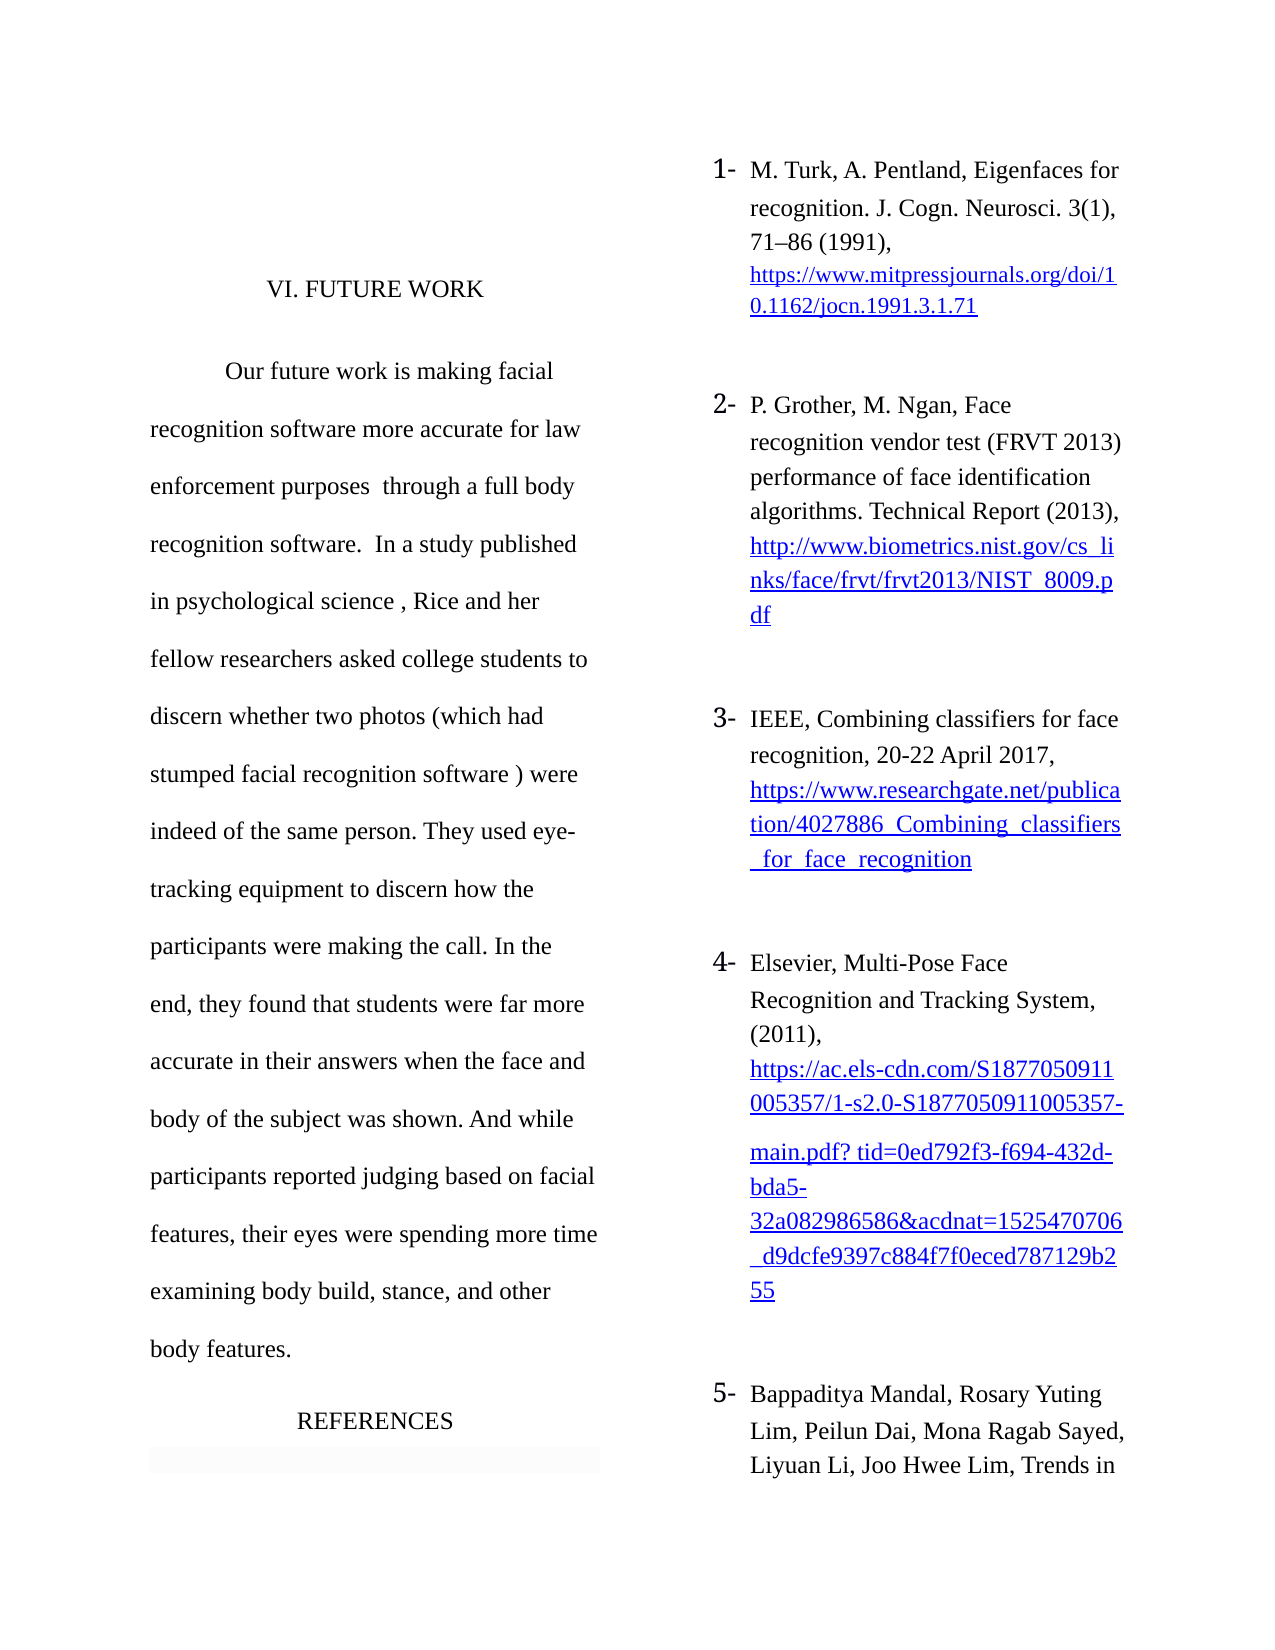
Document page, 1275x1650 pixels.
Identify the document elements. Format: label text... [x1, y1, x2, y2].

list Bappaditya Mandal, Rosary Yuting Lim, Peilun Dai, Mona Ragab Sayed, Liyuan Li, Joo Hwee Lim, Trends in [712, 1373, 1125, 1479]
text REFERENCES [150, 1406, 600, 1434]
text VI. FUTURE WORK [150, 274, 600, 302]
list M. Turk, A. Pentland, Eigenfaces for recognition. J. Cogn. Neurosci. 3(1), 71–86 (1991), https://www.mitpressjournals.org/doi/10.1162/jocn.1991.3.1.71 [712, 150, 1125, 319]
text Our future work is making facial recognition software more accurate for law enforcement purposes through a full body recognition software. In a study published in psychological science , Rice and her fellow researchers asked college students to discern whether two photos (which had stumped facial recognition software ) were indeed of the same person. They used eye-tracking equipment to discern how the participants were making the call. In the end, they found that students were far more accurate in their answers when the face and body of the subject was shown. And while participants reported judging based on facial features, their eyes were spending more time examining body build, stance, and other body features. [150, 356, 600, 1362]
list P. Grother, M. Ngan, Face recognition vendor test (FRVT 2013) performance of face identification algorithms. Technical Report (2013), http://www.biometrics.nist.gov/cs_links/face/frvt/frvt2013/NIST_8009.pdf [712, 385, 1125, 629]
list Elsevier, Multi-Pose Face Recognition and Tracking System, (2011), https://ac.els-cdn.com/S1877050911005357/1-s2.0-S1877050911005357- [712, 942, 1125, 1117]
list main.pdf? tid=0ed792f3-f694-432d-bda5-32a082986586&acdnat=1525470706_d9dcfe9397c884f7f0eced787129b255 [712, 1137, 1125, 1304]
list IEEE, Combining classifiers for face recognition, 20-22 April 2017, https://www.researchgate.net/publication/4027886_Combining_classifiers_for_face_recognition [712, 698, 1125, 873]
